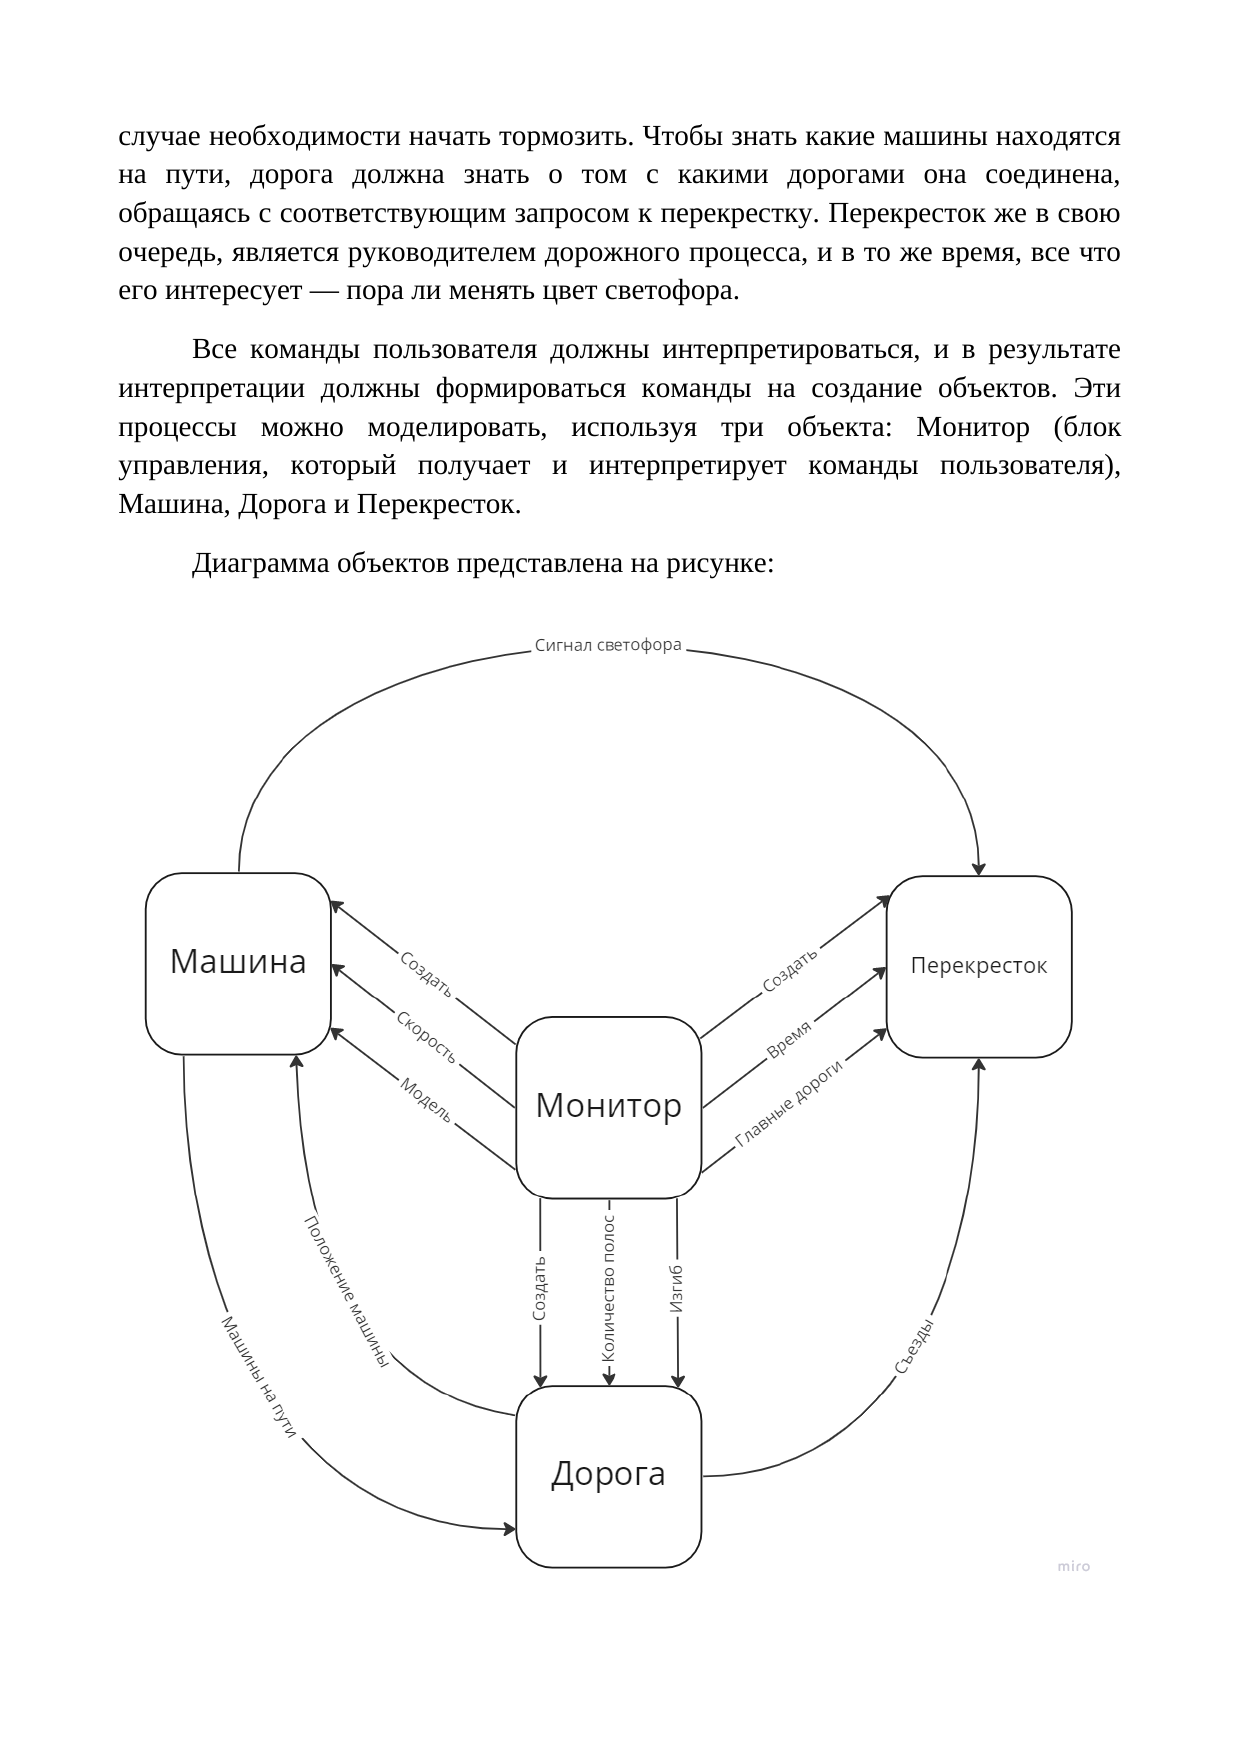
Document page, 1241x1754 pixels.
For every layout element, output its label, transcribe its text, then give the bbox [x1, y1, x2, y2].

picture [117, 600, 1112, 1593]
text Диаграмма объектов представлена на рисунке: [118, 545, 1122, 579]
text случае необходимости начать тормозить. Чтобы знать какие машины находятся на пути, дорога должна знать о том с какими дорогами она соединена, обращаясь с соответствующим запросом к перекрестку. Перекресток же в свою очередь, является руководителем дорожного процесса, и в то же время, все что его интересует — пора ли менять цвет светофора. [118, 118, 1122, 306]
text Все команды пользователя должны интерпретироваться, и в результате интерпретации должны формироваться команды на создание объектов. Эти процессы можно моделировать, используя три объекта: Монитор (блок управления, который получает и интерпретирует команды пользователя), Машина, Дорога и Перекресток. [118, 332, 1122, 519]
